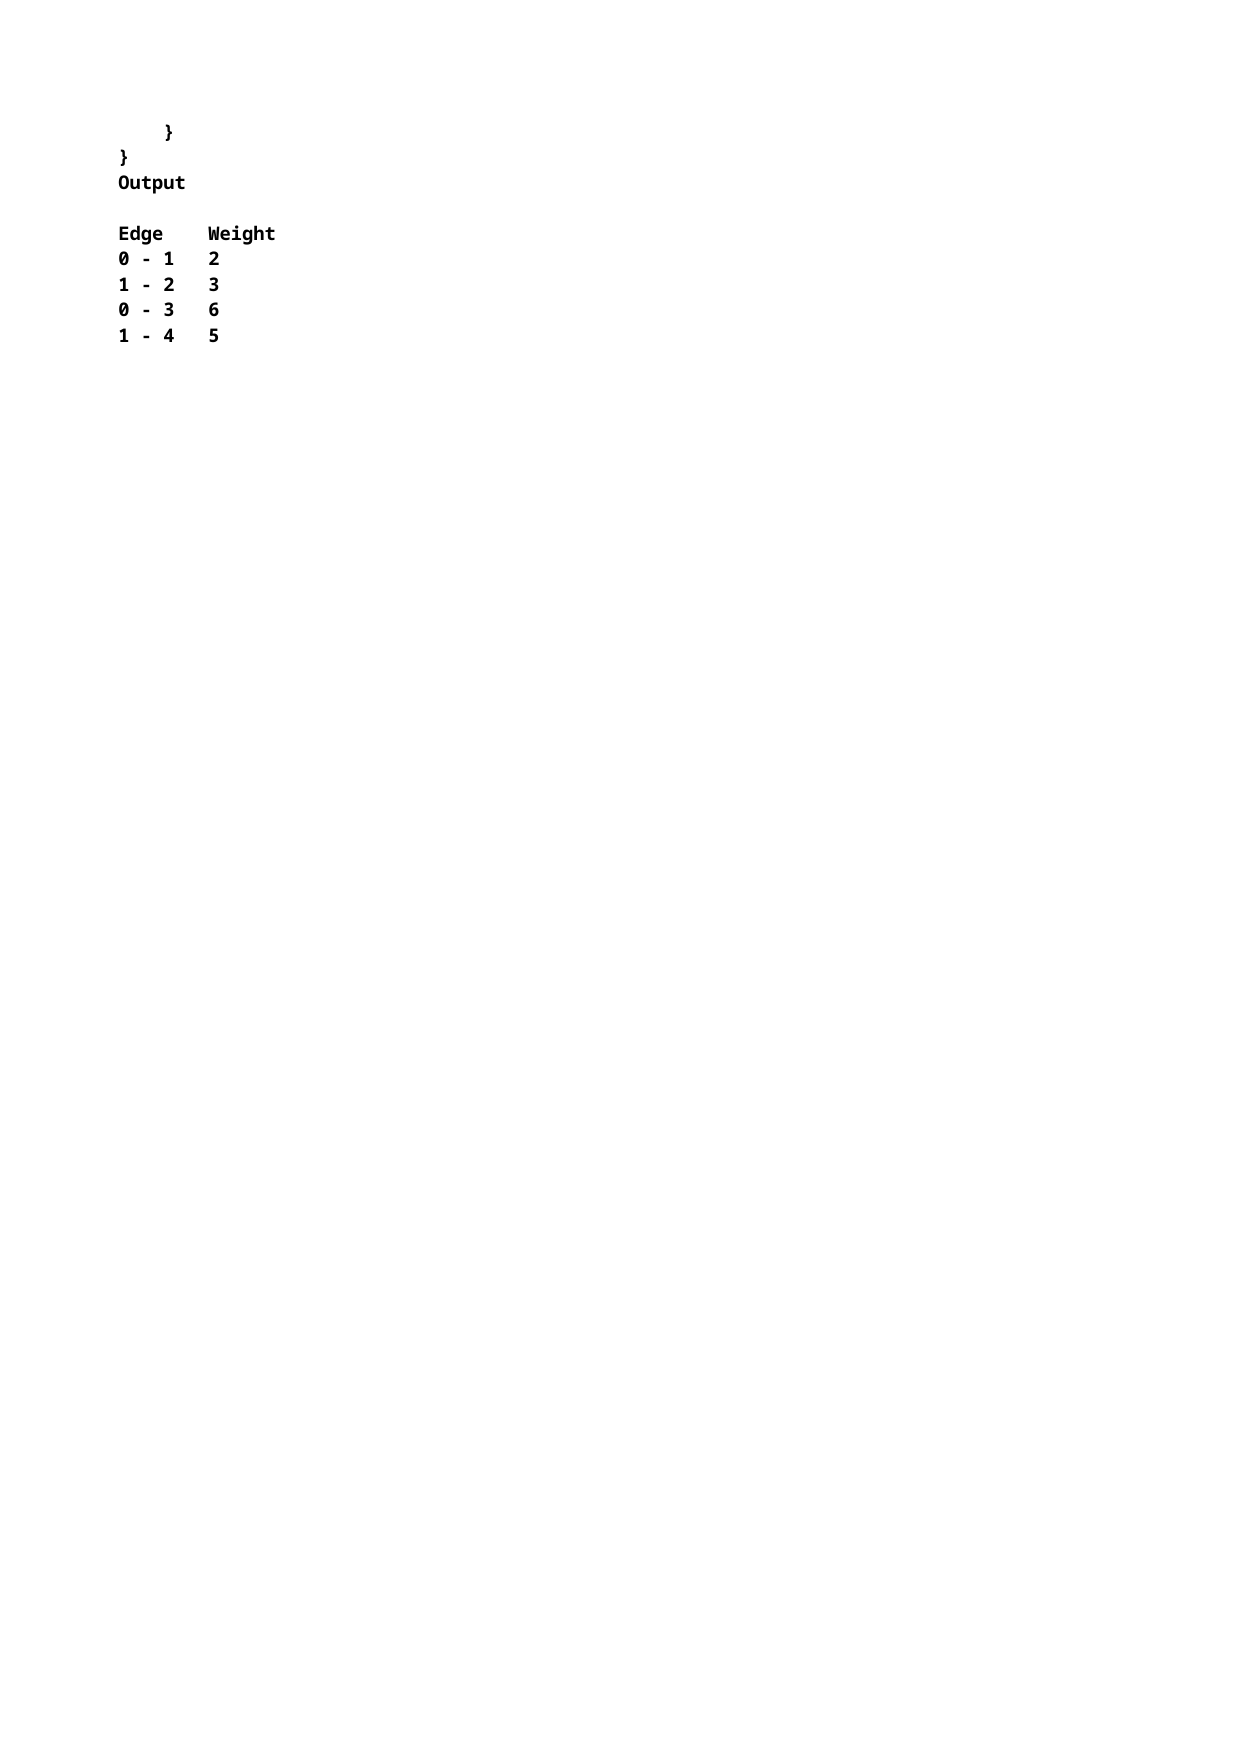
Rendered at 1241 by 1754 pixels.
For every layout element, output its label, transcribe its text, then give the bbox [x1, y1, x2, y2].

text Output [118, 169, 1122, 220]
text } [118, 144, 1122, 169]
text 0 - 1 2 [118, 246, 1122, 271]
text Edge Weight [118, 220, 1122, 246]
text 0 - 3 6 [118, 297, 1122, 322]
text 1 - 2 3 [118, 271, 1122, 297]
text 1 - 4 5 [118, 322, 1122, 348]
text } [118, 118, 1122, 144]
